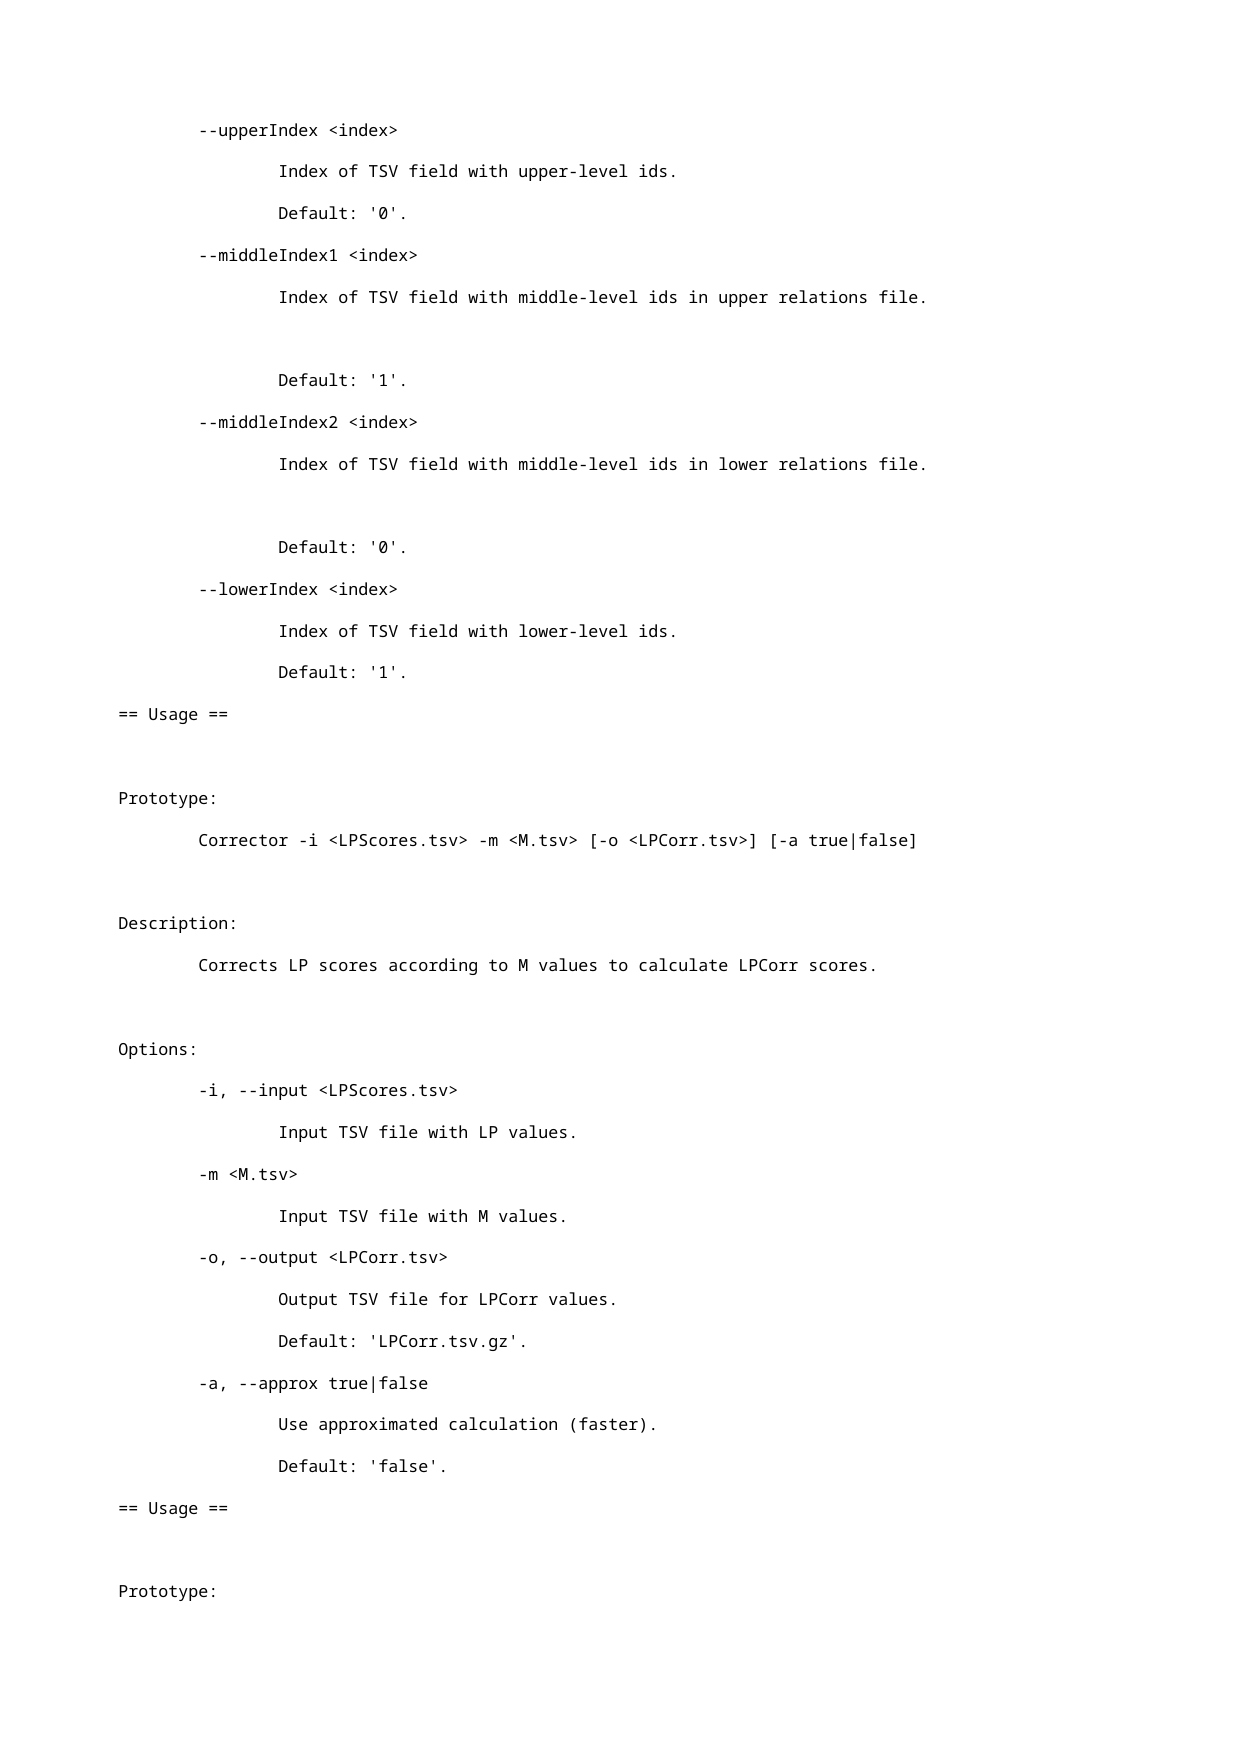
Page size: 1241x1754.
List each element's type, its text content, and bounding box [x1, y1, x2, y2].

text == Usage == [118, 1497, 1122, 1519]
text Input TSV file with LP values. [118, 1121, 1122, 1143]
text Output TSV file for LPCorr values. [118, 1288, 1122, 1310]
text Default: '0'. [118, 202, 1122, 224]
text Index of TSV field with middle-level ids in lower relations file. [118, 452, 1122, 475]
text Index of TSV field with lower-level ids. [118, 619, 1122, 642]
text Default: 'LPCorr.tsv.gz'. [118, 1329, 1122, 1352]
text Default: 'false'. [118, 1455, 1122, 1477]
text --middleIndex2 <index> [118, 411, 1122, 433]
text -i, --input <LPScores.tsv> [118, 1079, 1122, 1102]
text Default: '0'. [118, 536, 1122, 558]
text -a, --approx true|false [118, 1371, 1122, 1394]
text --middleIndex1 <index> [118, 243, 1122, 266]
text Index of TSV field with upper-level ids. [118, 160, 1122, 183]
text Description: [118, 912, 1122, 934]
text Index of TSV field with middle-level ids in upper relations file. [118, 285, 1122, 308]
text Input TSV file with M values. [118, 1204, 1122, 1227]
text --upperIndex <index> [118, 118, 1122, 141]
text Default: '1'. [118, 661, 1122, 684]
text Use approximated calculation (faster). [118, 1413, 1122, 1436]
text -o, --output <LPCorr.tsv> [118, 1246, 1122, 1269]
text -m <M.tsv> [118, 1162, 1122, 1185]
text Corrector -i <LPScores.tsv> -m <M.tsv> [-o <LPCorr.tsv>] [-a true|false] [118, 828, 1122, 851]
text Prototype: [118, 786, 1122, 809]
text Options: [118, 1037, 1122, 1060]
text Default: '1'. [118, 369, 1122, 391]
text --lowerIndex <index> [118, 578, 1122, 600]
text Prototype: [118, 1580, 1122, 1603]
text Corrects LP scores according to M values to calculate LPCorr scores. [118, 953, 1122, 976]
text == Usage == [118, 703, 1122, 726]
